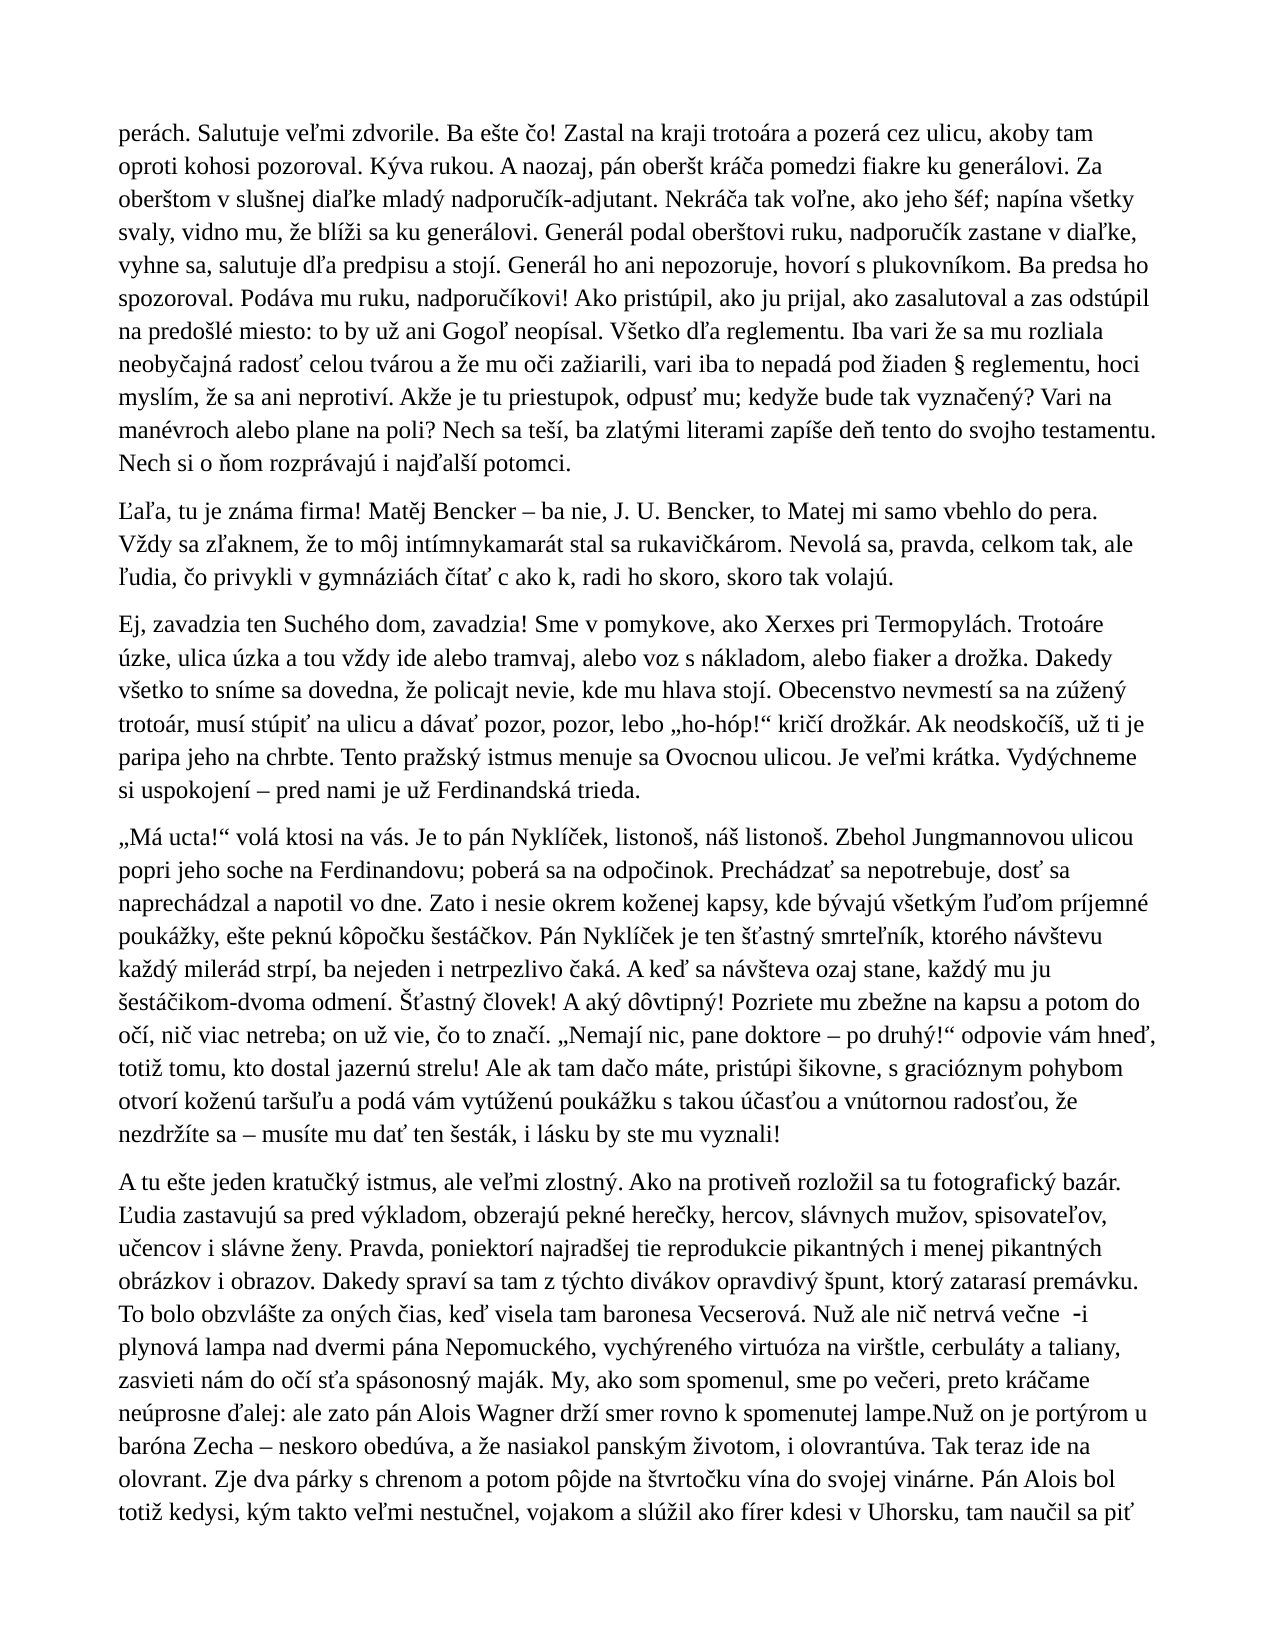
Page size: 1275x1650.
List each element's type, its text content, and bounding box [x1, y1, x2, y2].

text „Má ucta!“ volá ktosi na vás. Je to pán Nyklíček, listonoš, náš listonoš. Zbehol Jungmannovou ulicou popri jeho soche na Ferdinandovu; poberá sa na odpočinok. Prechádzať sa nepotrebuje, dosť sa naprechádzal a napotil vo dne. Zato i nesie okrem koženej kapsy, kde bývajú všetkým ľuďom príjemné poukážky, ešte peknú kôpočku šestáčkov. Pán Nyklíček je ten šťastný smrteľník, ktorého návštevu každý milerád strpí, ba nejeden i netrpezlivo čaká. A keď sa návšteva ozaj stane, každý mu ju šestáčikom-dvoma odmení. Šťastný človek! A aký dôvtipný! Pozriete mu zbežne na kapsu a potom do očí, nič viac netreba; on už vie, čo to značí. „Nemají nic, pane doktore – po druhý!“ odpovie vám hneď, totiž tomu, kto dostal jazernú strelu! Ale ak tam dačo máte, pristúpi šikovne, s gracióznym pohybom otvorí koženú taršuľu a podá vám vytúženú poukážku s takou účasťou a vnútornou radosťou, že nezdržíte sa – musíte mu dať ten šesták, i lásku by ste mu vyznali! [118, 822, 1157, 1148]
text A tu ešte jeden kratučký istmus, ale veľmi zlostný. Ako na protiveň rozložil sa tu fotografický bazár. Ľudia zastavujú sa pred výkladom, obzerajú pekné herečky, hercov, slávnych mužov, spisovateľov, učencov i slávne ženy. Pravda, poniektorí najradšej tie reprodukcie pikantných i menej pikantných obrázkov i obrazov. Dakedy spraví sa tam z týchto divákov opravdivý špunt, ktorý zatarasí premávku. To bolo obzvlášte za oných čias, keď visela tam baronesa Vecserová. Nuž ale nič netrvá večne -i plynová lampa nad dvermi pána Nepomuckého, vychýreného virtuóza na virštle, cerbuláty a taliany, zasvieti nám do očí sťa spásonosný maják. My, ako som spomenul, sme po večeri, preto kráčame neúprosne ďalej: ale zato pán Alois Wagner drží smer rovno k spomenutej lampe.Nuž on je portýrom u baróna Zecha – neskoro obedúva, a že nasiakol panským životom, i olovrantúva. Tak teraz ide na olovrant. Zje dva párky s chrenom a potom pôjde na štvrtočku vína do svojej vinárne. Pán Alois bol totiž kedysi, kým takto veľmi nestučnel, vojakom a slúžil ako fírer kdesi v Uhorsku, tam naučil sa piť [118, 1167, 1157, 1526]
text Ľaľa, tu je známa firma! Matěj Bencker – ba nie, J. U. Bencker, to Matej mi samo vbehlo do pera. Vždy sa zľaknem, že to môj intímnykamarát stal sa rukavičkárom. Nevolá sa, pravda, celkom tak, ale ľudia, čo privykli v gymnáziách čítať c ako k, radi ho skoro, skoro tak volajú. [118, 496, 1157, 591]
text Ej, zavadzia ten Suchého dom, zavadzia! Sme v pomykove, ako Xerxes pri Termopylách. Trotoáre úzke, ulica úzka a tou vždy ide alebo tramvaj, alebo voz s nákladom, alebo fiaker a drožka. Dakedy všetko to sníme sa dovedna, že policajt nevie, kde mu hlava stojí. Obecenstvo nevmestí sa na zúžený trotoár, musí stúpiť na ulicu a dávať pozor, pozor, lebo „ho-hóp!“ kričí drožkár. Ak neodskočíš, už ti je paripa jeho na chrbte. Tento pražský istmus menuje sa Ovocnou ulicou. Je veľmi krátka. Vydýchneme si uspokojení – pred nami je už Ferdinandská trieda. [118, 609, 1157, 803]
text perách. Salutuje veľmi zdvorile. Ba ešte čo! Zastal na kraji trotoára a pozerá cez ulicu, akoby tam oproti kohosi pozoroval. Kýva rukou. A naozaj, pán oberšt kráča pomedzi fiakre ku generálovi. Za oberštom v slušnej diaľke mladý nadporučík-adjutant. Nekráča tak voľne, ako jeho šéf; napína všetky svaly, vidno mu, že blíži sa ku generálovi. Generál podal oberštovi ruku, nadporučík zastane v diaľke, vyhne sa, salutuje dľa predpisu a stojí. Generál ho ani nepozoruje, hovorí s plukovníkom. Ba predsa ho spozoroval. Podáva mu ruku, nadporučíkovi! Ako pristúpil, ako ju prijal, ako zasalutoval a zas odstúpil na predošlé miesto: to by už ani Gogoľ neopísal. Všetko dľa reglementu. Iba vari že sa mu rozliala neobyčajná radosť celou tvárou a že mu oči zažiarili, vari iba to nepadá pod žiaden § reglementu, hoci myslím, že sa ani neprotiví. Akže je tu priestupok, odpusť mu; kedyže bude tak vyznačený? Vari na manévroch alebo plane na poli? Nech sa teší, ba zlatými literami zapíše deň tento do svojho testamentu. Nech si o ňom rozprávajú i najďalší potomci. [118, 118, 1157, 477]
